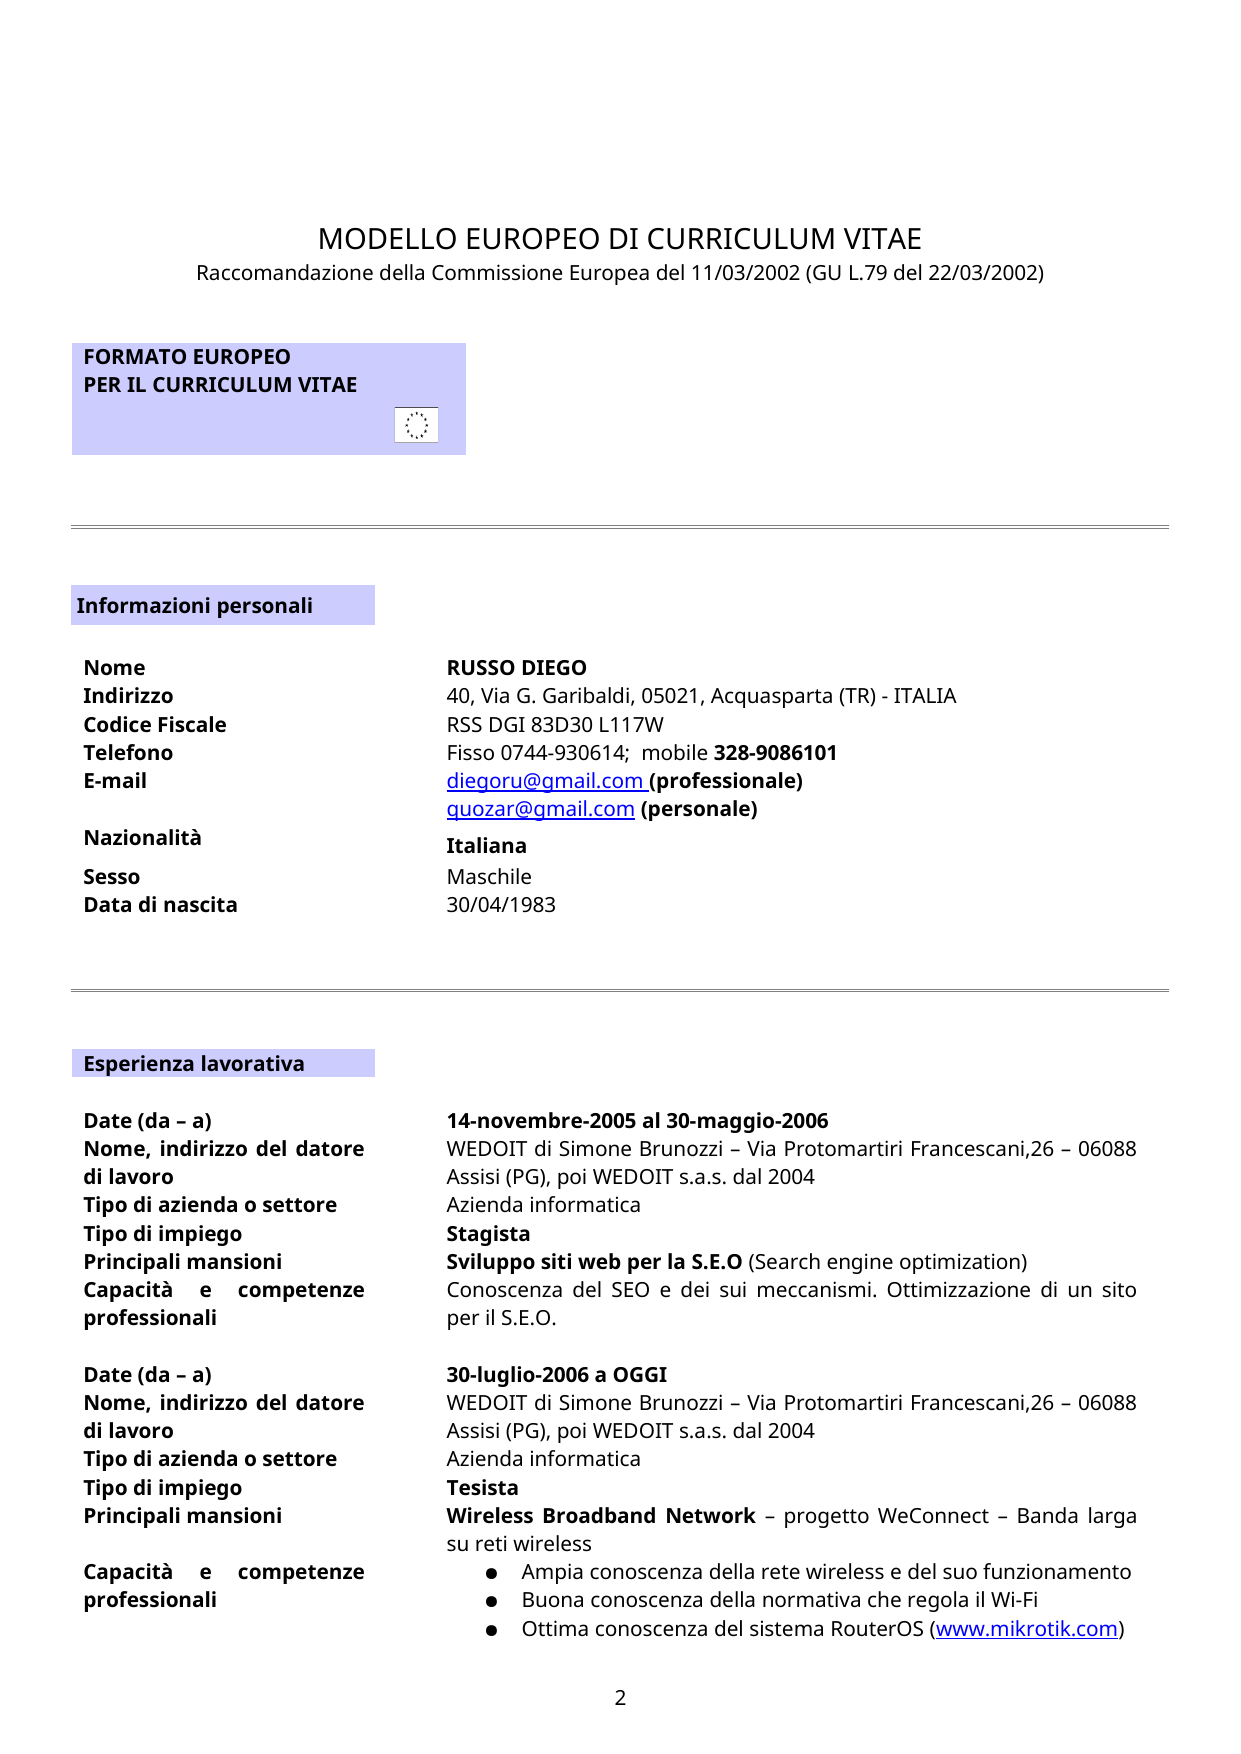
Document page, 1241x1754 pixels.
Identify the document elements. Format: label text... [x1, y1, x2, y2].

table_cell Nazionalità [72, 823, 376, 862]
table_cell [376, 1388, 435, 1444]
table_cell Tipo di azienda o settore [72, 1190, 376, 1219]
table_cell E-mail [72, 766, 376, 823]
table_header 30-luglio-2006 a OGGI [435, 1360, 1149, 1388]
text MODELLO EUROPEO DI CURRICULUM VITAE [71, 218, 1169, 258]
table_cell Sviluppo siti web per la S.E.O (Search engine optimization) [435, 1247, 1149, 1275]
text Raccomandazione della Commissione Europea del 11/03/2002 (GU L.79 del 22/03/2002) [71, 258, 1169, 286]
table_header Esperienza lavorativa [72, 1049, 375, 1077]
table_cell Capacità e competenze professionali [72, 1275, 376, 1332]
table_header Date (da – a) [72, 1106, 376, 1134]
table_header RUSSO DIEGO [435, 653, 1149, 681]
table_cell [376, 1219, 435, 1247]
table_cell WEDOIT di Simone Brunozzi – Via Protomartiri Francescani,26 – 06088 Assisi (PG), poi WEDOIT s.a.s. dal 2004 [435, 1388, 1149, 1444]
table_cell Stagista [435, 1219, 1149, 1247]
table_cell Tipo di azienda o settore [72, 1445, 376, 1473]
table_cell Indirizzo [72, 681, 376, 710]
table_cell Principali mansioni [72, 1501, 376, 1557]
table_header Informazioni personali [71, 585, 375, 625]
table_cell Wireless Broadband Network – progetto WeConnect – Banda larga su reti wireless [435, 1501, 1149, 1557]
table_cell [376, 766, 435, 823]
table_cell Maschile [435, 863, 1149, 891]
table_cell Tipo di impiego [72, 1473, 376, 1501]
table_cell [376, 1275, 435, 1332]
table_cell Capacità e competenze professionali [72, 1558, 376, 1642]
table_header 14-novembre-2005 al 30-maggio-2006 [435, 1106, 1149, 1134]
table_cell [376, 823, 435, 862]
table_cell 30/04/1983 [435, 891, 1149, 919]
table_cell 40, Via G. Garibaldi, 05021, Acquasparta (TR) - ITALIA [435, 681, 1149, 710]
table_cell Azienda informatica [435, 1190, 1149, 1219]
table_header FORMATO EUROPEO PER IL CURRICULUM VITAE [72, 343, 466, 455]
table_cell Principali mansioni [72, 1247, 376, 1275]
table_header [376, 653, 435, 681]
picture [394, 407, 439, 443]
table_cell [376, 710, 435, 738]
table_header [376, 1360, 435, 1388]
table_cell Telefono [72, 738, 376, 766]
table_cell [376, 1473, 435, 1501]
table_cell [376, 1445, 435, 1473]
table_cell [376, 1134, 435, 1190]
table_cell Tesista [435, 1473, 1149, 1501]
table_cell RSS DGI 83D30 L117W [435, 710, 1149, 738]
table_cell [376, 738, 435, 766]
table_cell Italiana [435, 823, 1149, 862]
table_cell Nome, indirizzo del datore di lavoro [72, 1134, 376, 1190]
table_cell [376, 891, 435, 919]
table_cell Sesso [72, 863, 376, 891]
table_cell [376, 681, 435, 710]
table_cell Fisso 0744-930614; mobile 328-9086101 [435, 738, 1149, 766]
table_cell WEDOIT di Simone Brunozzi – Via Protomartiri Francescani,26 – 06088 Assisi (PG), poi WEDOIT s.a.s. dal 2004 [435, 1134, 1149, 1190]
table_cell Nome, indirizzo del datore di lavoro [72, 1388, 376, 1444]
table_cell diegoru@gmail.com (professionale) quozar@gmail.com (personale) [435, 766, 1149, 823]
table_header Nome [72, 653, 376, 681]
table_header [376, 1106, 435, 1134]
table_cell [376, 863, 435, 891]
table_cell [376, 1558, 435, 1642]
table_cell Conoscenza del SEO e dei sui meccanismi. Ottimizzazione di un sito per il S.E.O. [435, 1275, 1149, 1332]
table_cell Codice Fiscale [72, 710, 376, 738]
table_cell Azienda informatica [435, 1445, 1149, 1473]
table_cell [376, 1247, 435, 1275]
table_cell Tipo di impiego [72, 1219, 376, 1247]
table_cell Data di nascita [72, 891, 376, 919]
table_cell [376, 1501, 435, 1557]
table_cell Ampia conoscenza della rete wireless e del suo funzionamento Buona conoscenza della normativa che regola il Wi-Fi Ottima conoscenza del sistema RouterOS (www.mikrotik.com) Conoscenza del protocollo AAA e del server FreeRADIUS [435, 1558, 1149, 1642]
table_cell [376, 1190, 435, 1219]
table_header Date (da – a) [72, 1360, 376, 1388]
